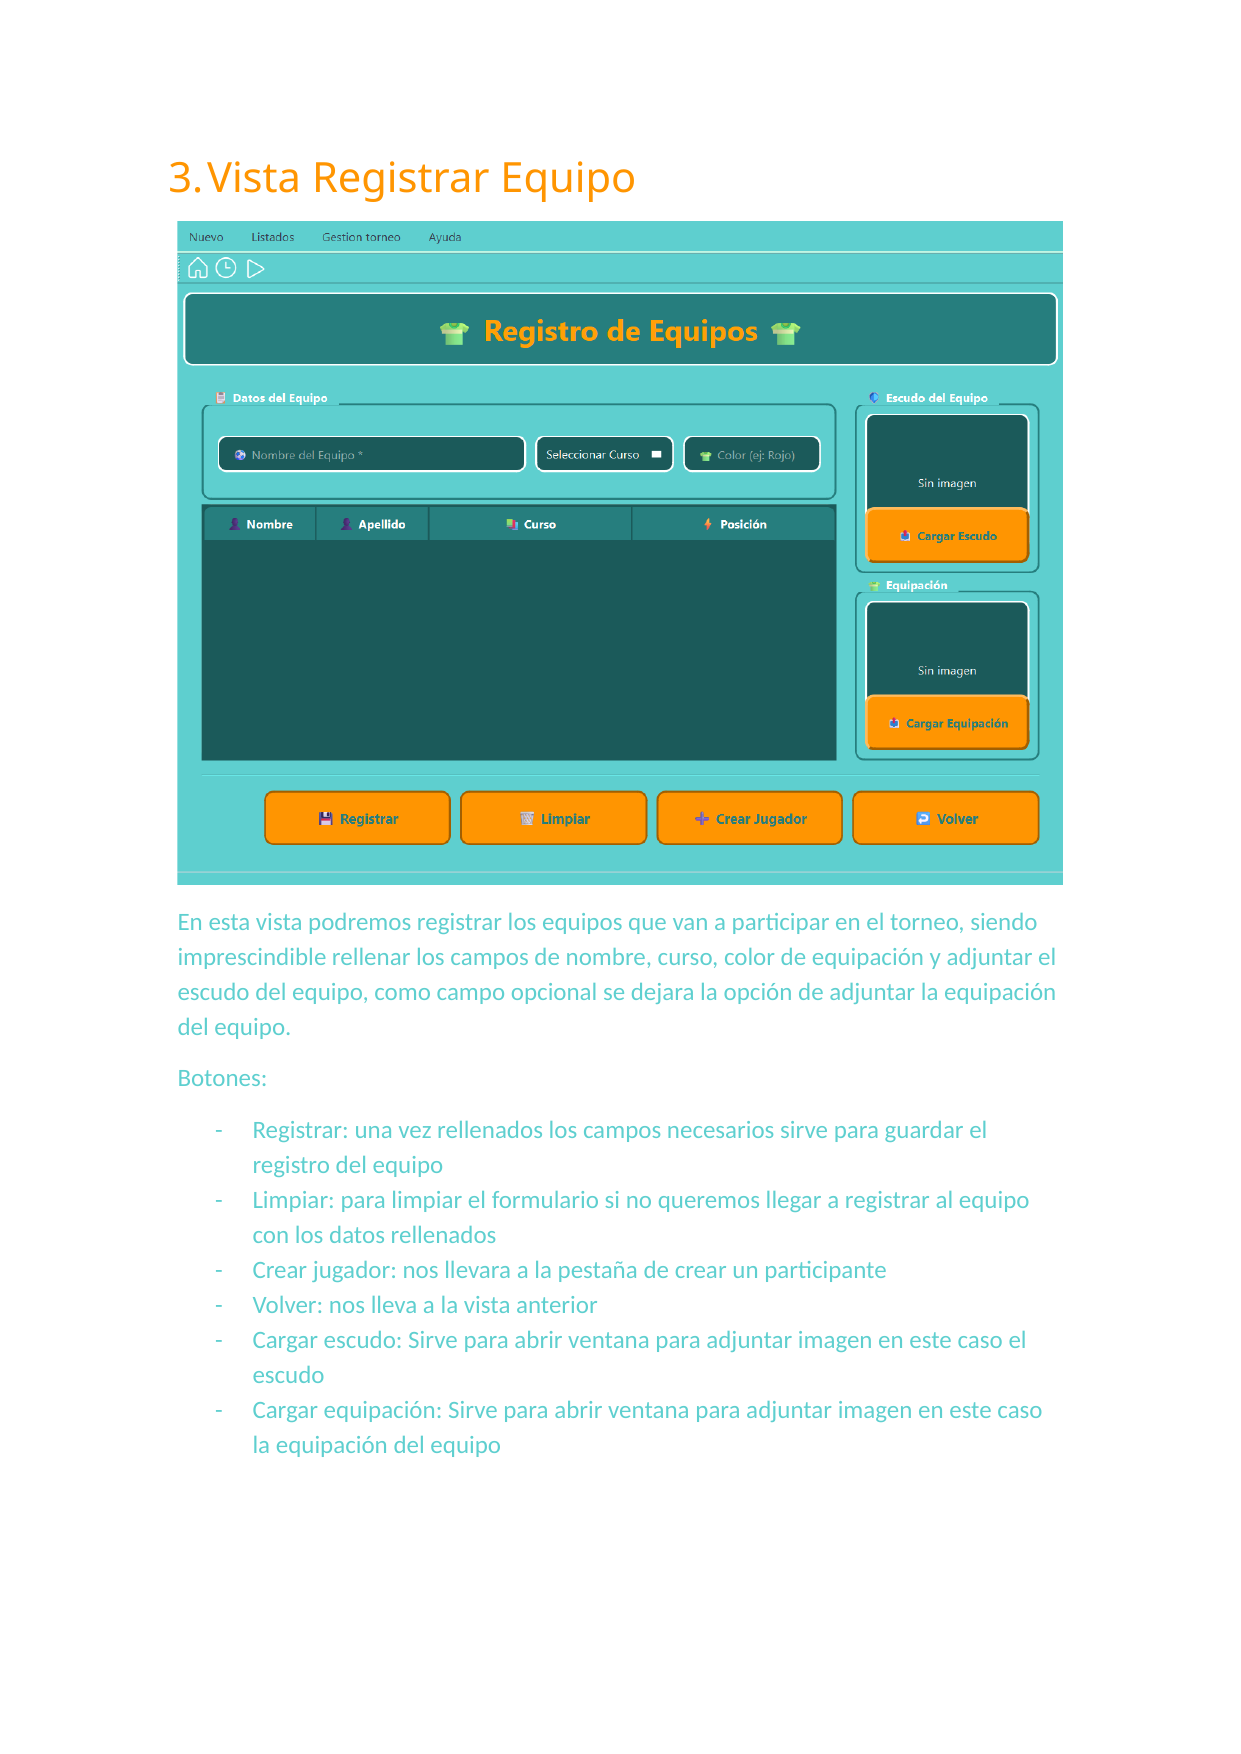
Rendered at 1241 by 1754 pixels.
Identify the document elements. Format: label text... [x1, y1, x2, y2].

text En esta vista podremos registrar los equipos que van a participar en el torneo, siendo imprescindible rellenar los campos de nombre, curso, color de equipación y adjuntar el escudo del equipo, como campo opcional se dejara la opción de adjuntar la equipación del equipo. [177, 906, 1063, 1041]
list Vista Registrar Equipo [168, 148, 1063, 204]
list Limpiar: para limpiar el formulario si no queremos llegar a registrar al equipo con los datos rellenados [215, 1184, 1063, 1249]
list Registrar: una vez rellenados los campos necesarios sirve para guardar el registro del equipo [215, 1114, 1063, 1179]
list Volver: nos lleva a la vista anterior [215, 1289, 1063, 1319]
text Botones: [177, 1062, 1063, 1093]
list Crear jugador: nos llevara a la pestaña de crear un participante [215, 1254, 1063, 1284]
list Cargar equipación: Sirve para abrir ventana para adjuntar imagen en este caso la equipación del equipo [215, 1394, 1063, 1459]
list Cargar escudo: Sirve para abrir ventana para adjuntar imagen en este caso el escudo [215, 1324, 1063, 1389]
